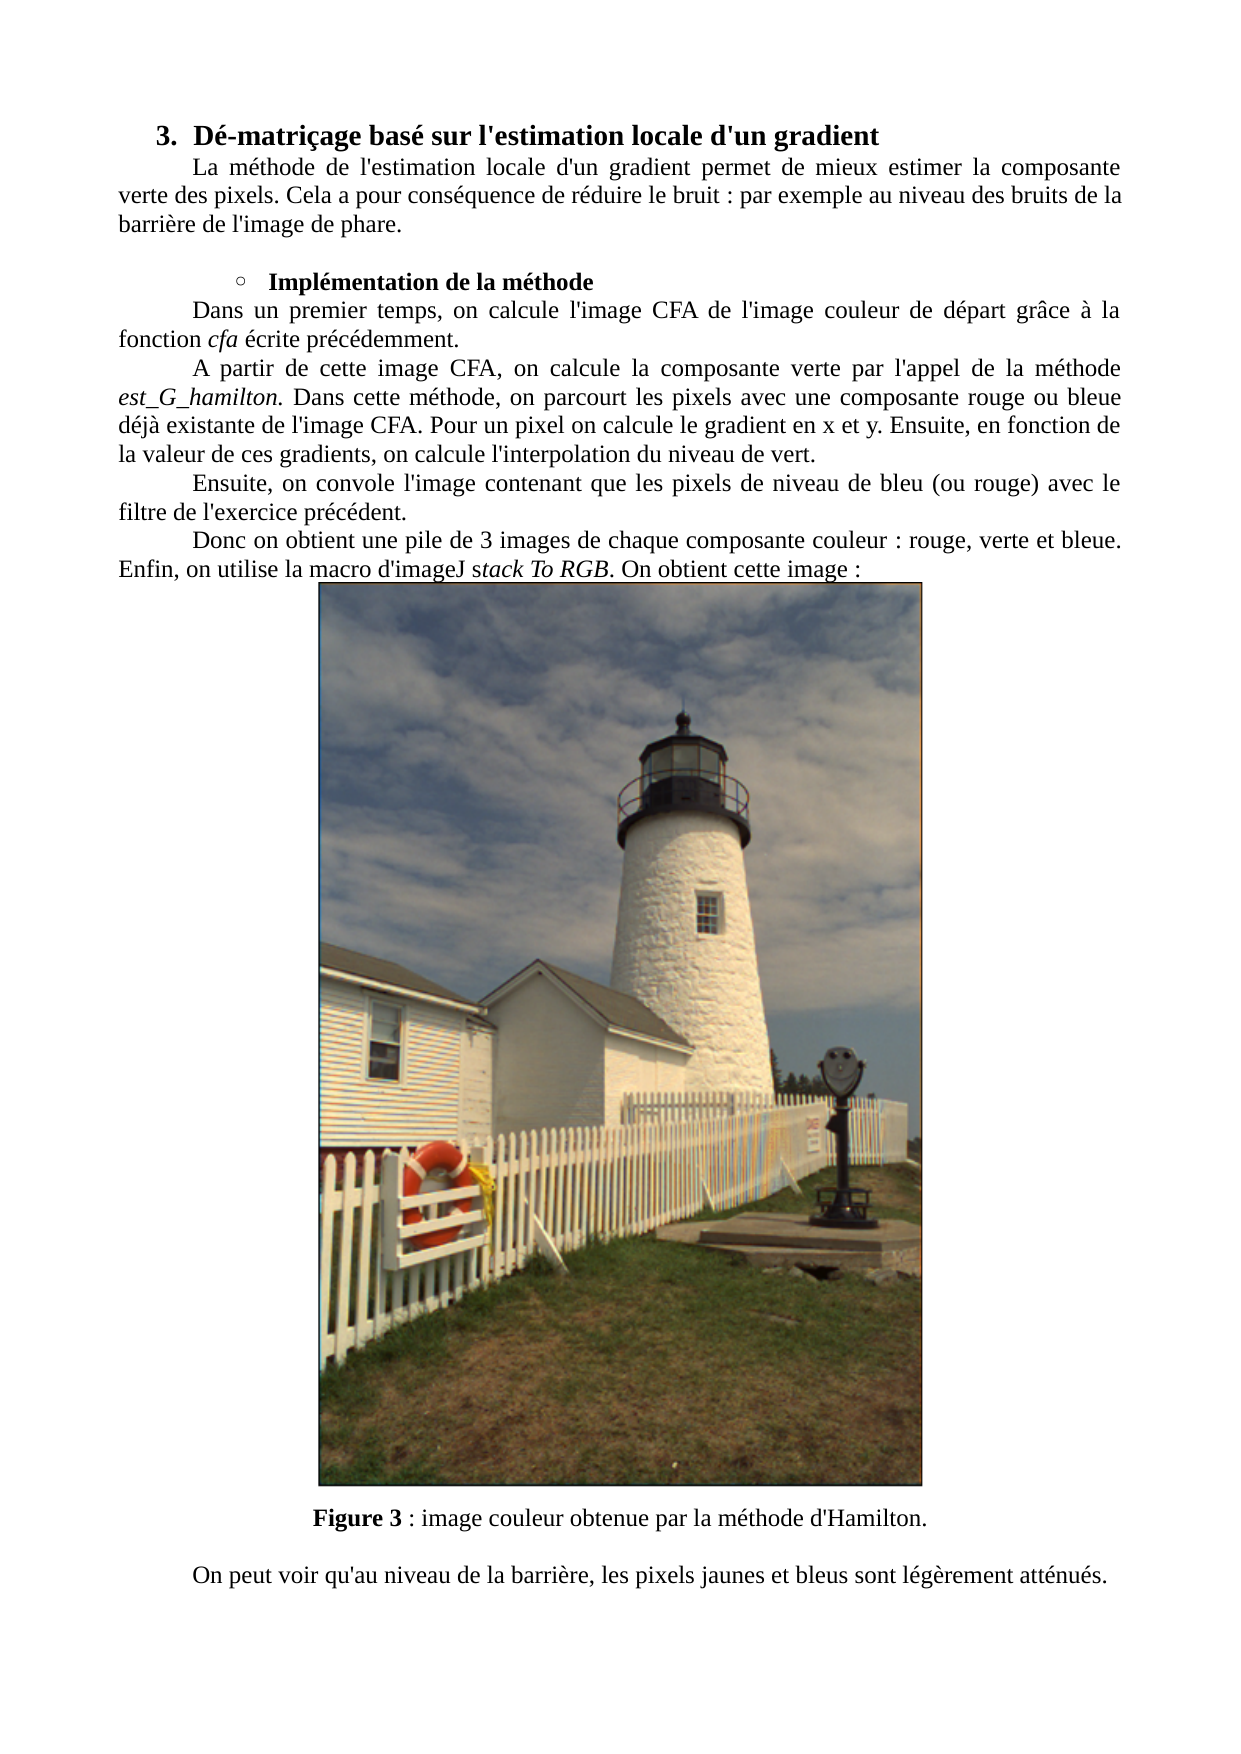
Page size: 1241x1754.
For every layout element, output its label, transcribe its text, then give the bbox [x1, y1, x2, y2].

text On peut voir qu'au niveau de la barrière, les pixels jaunes et bleus sont légèrement atténués. [118, 1560, 1122, 1589]
picture [317, 582, 923, 1488]
text Ensuite, on convole l'image contenant que les pixels de niveau de bleu (ou rouge) avec le filtre de l'exercice précédent. [118, 468, 1122, 525]
text Figure 3 : image couleur obtenue par la méthode d'Hamilton. [118, 1503, 1122, 1532]
text Dans un premier temps, on calcule l'image CFA de l'image couleur de départ grâce à la fonction cfa écrite précédemment. [118, 295, 1122, 353]
text La méthode de l'estimation locale d'un gradient permet de mieux estimer la composante verte des pixels. Cela a pour conséquence de réduire le bruit : par exemple au niveau des bruits de la barrière de l'image de phare. [118, 152, 1122, 238]
text A partir de cette image CFA, on calcule la composante verte par l'appel de la méthode est_G_hamilton. Dans cette méthode, on parcourt les pixels avec une composante rouge ou bleue déjà existante de l'image CFA. Pour un pixel on calcule le gradient en x et y. Ensuite, en fonction de la valeur de ces gradients, on calcule l'interpolation du niveau de vert. [118, 353, 1122, 468]
list Dé-matriçage basé sur l'estimation locale d'un gradient [156, 118, 1122, 152]
list Implémentation de la méthode [231, 267, 1122, 295]
text Donc on obtient une pile de 3 images de chaque composante couleur : rouge, verte et bleue. Enfin, on utilise la macro d'imageJ stack To RGB. On obtient cette image : [118, 525, 1122, 583]
